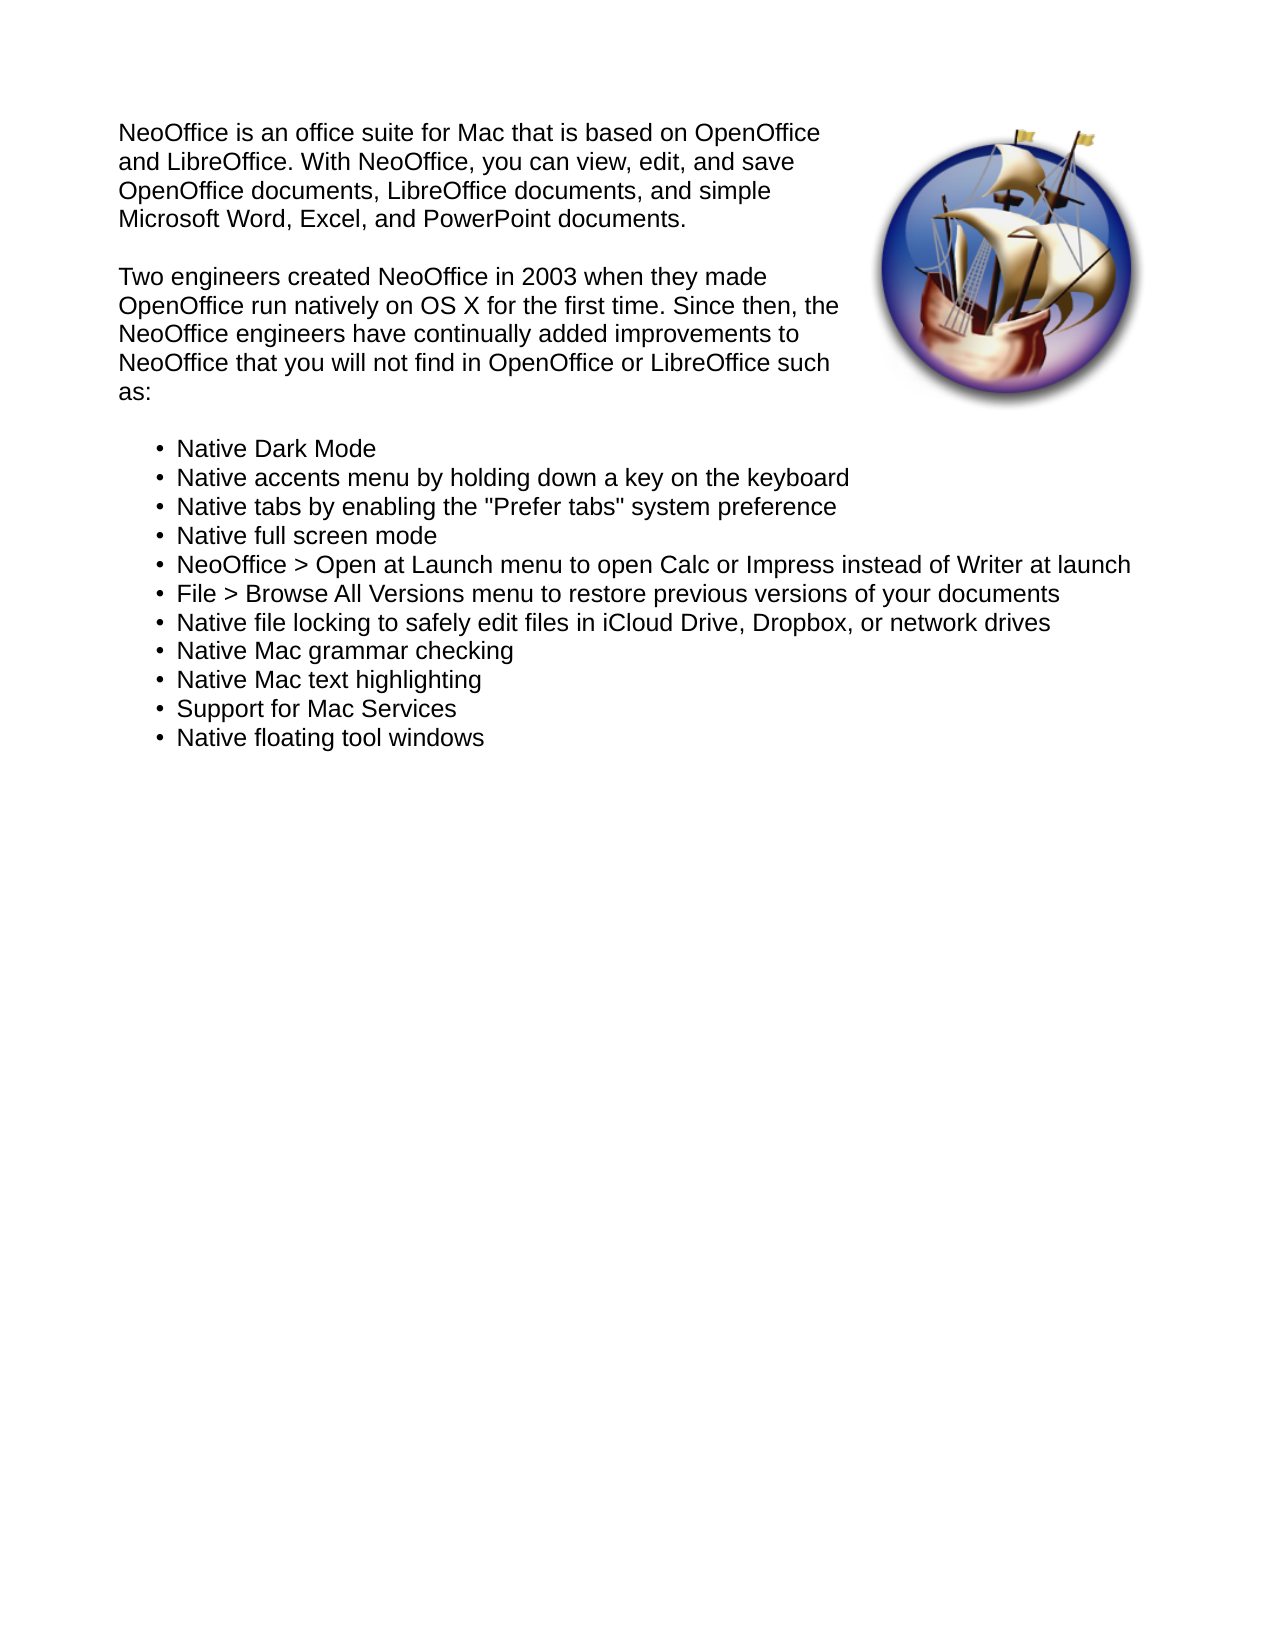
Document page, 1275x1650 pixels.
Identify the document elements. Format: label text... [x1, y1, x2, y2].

list File > Browse All Versions menu to restore previous versions of your documents [156, 579, 1157, 607]
list Native file locking to safely edit files in iCloud Drive, Dropbox, or network drives [156, 607, 1157, 636]
list Native tabs by enabling the "Prefer tabs" system preference [156, 492, 1157, 521]
list Native Mac text highlighting [156, 665, 1157, 694]
picture [856, 118, 1157, 419]
list Support for Mac Services [156, 694, 1157, 723]
list Native full screen mode [156, 521, 1157, 550]
list Native Dark Mode [156, 434, 1157, 463]
text NeoOffice is an office suite for Mac that is based on OpenOffice and LibreOffice. With NeoOffice, you can view, edit, and save OpenOffice documents, LibreOffice documents, and simple Microsoft Word, Excel, and PowerPoint documents. [118, 118, 856, 233]
list Native accents menu by holding down a key on the keyboard [156, 463, 1157, 492]
text Two engineers created NeoOffice in 2003 when they made OpenOffice run natively on OS X for the first time. Since then, the NeoOffice engineers have continually added improvements to NeoOffice that you will not find in OpenOffice or LibreOffice such as: [118, 262, 856, 406]
list Native Mac grammar checking [156, 636, 1157, 665]
list NeoOffice > Open at Launch menu to open Calc or Impress instead of Writer at launch [156, 550, 1157, 579]
list Native floating tool windows [156, 723, 1157, 752]
